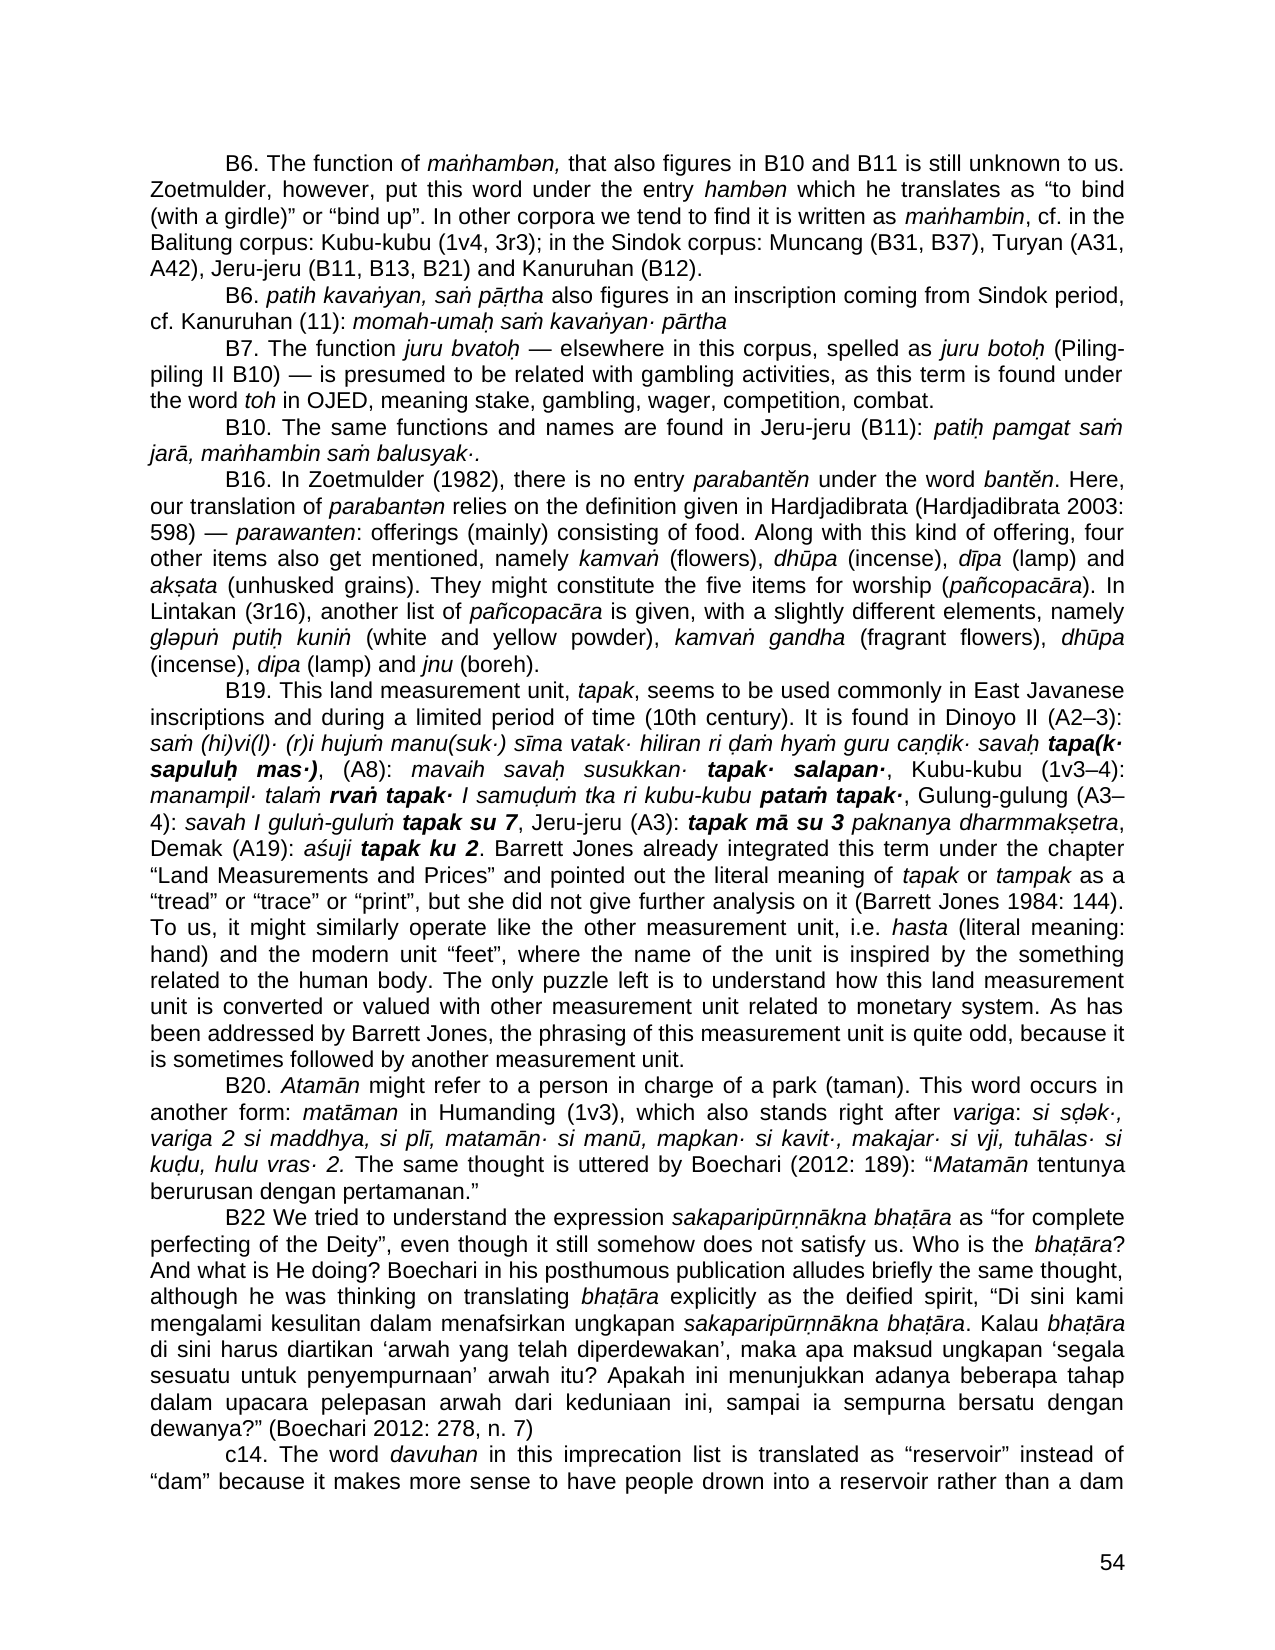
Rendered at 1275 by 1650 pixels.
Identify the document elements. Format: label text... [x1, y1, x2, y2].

text B10. The same functions and names are found in Jeru-jeru (B11): patiḥ pamgat saṁ jarā, maṅhambin saṁ balusyak·. [150, 413, 1125, 466]
text B16. In Zoetmulder (1982), there is no entry parabantĕn under the word bantĕn. Here, our translation of parabantən relies on the definition given in Hardjadibrata (Hardjadibrata 2003: 598) — parawanten: offerings (mainly) consisting of food. Along with this kind of offering, four other items also get mentioned, namely kamvaṅ (flowers), dhūpa (incense), dīpa (lamp) and akṣata (unhusked grains). They might constitute the five items for worship (pañcopacāra). In Lintakan (3r16), another list of pañcopacāra is given, with a slightly different elements, namely gləpuṅ putiḥ kuniṅ (white and yellow powder), kamvaṅ gandha (fragrant flowers), dhūpa (incense), dipa (lamp) and jnu (boreh). [150, 466, 1125, 677]
text B6. patih kavaṅyan, saṅ pāṛtha also figures in an inscription coming from Sindok period, cf. Kanuruhan (11): momah-umaḥ saṁ kavaṅyan· pārtha [150, 282, 1125, 334]
text B6. The function of maṅhambən, that also figures in B10 and B11 is still unknown to us. Zoetmulder, however, put this word under the entry hambən which he translates as “to bind (with a girdle)” or “bind up”. In other corpora we tend to find it is written as maṅhambin, cf. in the Balitung corpus: Kubu-kubu (1v4, 3r3); in the Sindok corpus: Muncang (B31, B37), Turyan (A31, A42), Jeru-jeru (B11, B13, B21) and Kanuruhan (B12). [150, 150, 1125, 282]
text B20. Atamān might refer to a person in charge of a park (taman). This word occurs in another form: matāman in Humanding (1v3), which also stands right after variga: si sḍək·, variga 2 si maddhya, si plī, matamān· si manū, mapkan· si kavit·, makajar· si vji, tuhālas· si kuḍu, hulu vras· 2. The same thought is uttered by Boechari (2012: 189): “Matamān tentunya berurusan dengan pertamanan.” [150, 1072, 1125, 1204]
text c14. The word davuhan in this imprecation list is translated as “reservoir” instead of “dam” because it makes more sense to have people drown into a reservoir rather than a dam [150, 1441, 1125, 1494]
text B7. The function juru bvatoḥ — elsewhere in this corpus, spelled as juru botoḥ (Piling-piling II B10) — is presumed to be related with gambling activities, as this term is found under the word toh in OJED, meaning stake, gambling, wager, competition, combat. [150, 334, 1125, 413]
text B19. This land measurement unit, tapak, seems to be used commonly in East Javanese inscriptions and during a limited period of time (10th century). It is found in Dinoyo II (A2–3): saṁ (hi)vi(l)· (r)i hujuṁ manu(suk·) sīma vatak· hiliran ri ḍaṁ hyaṁ guru caṇḍik· savaḥ tapa(k· sapuluḥ mas·), (A8): mavaih savaḥ susukkan· tapak· salapan·, Kubu-kubu (1v3–4): manampil· talaṁ rvaṅ tapak· I samuḍuṁ tka ri kubu-kubu pataṁ tapak·, Gulung-gulung (A3–4): savah I guluṅ-guluṁ tapak su 7, Jeru-jeru (A3): tapak mā su 3 paknanya dharmmakṣetra, Demak (A19): aśuji tapak ku 2. Barrett Jones already integrated this term under the chapter “Land Measurements and Prices” and pointed out the literal meaning of tapak or tampak as a “tread” or “trace” or “print”, but she did not give further analysis on it (Barrett Jones 1984: 144). To us, it might similarly operate like the other measurement unit, i.e. hasta (literal meaning: hand) and the modern unit “feet”, where the name of the unit is inspired by the something related to the human body. The only puzzle left is to understand how this land measurement unit is converted or valued with other measurement unit related to monetary system. As has been addressed by Barrett Jones, the phrasing of this measurement unit is quite odd, because it is sometimes followed by another measurement unit. [150, 677, 1125, 1072]
text B22 We tried to understand the expression sakaparipūrṇnākna bhaṭāra as “for complete perfecting of the Deity”, even though it still somehow does not satisfy us. Who is the bhaṭāra? And what is He doing? Boechari in his posthumous publication alludes briefly the same thought, although he was thinking on translating bhaṭāra explicitly as the deified spirit, “Di sini kami mengalami kesulitan dalam menafsirkan ungkapan sakaparipūrṇnākna bhaṭāra. Kalau bhaṭāra di sini harus diartikan ‘arwah yang telah diperdewakan’, maka apa maksud ungkapan ‘segala sesuatu untuk penyempurnaan’ arwah itu? Apakah ini menunjukkan adanya beberapa tahap dalam upacara pelepasan arwah dari keduniaan ini, sampai ia sempurna bersatu dengan dewanya?” (Boechari 2012: 278, n. 7) [150, 1204, 1125, 1441]
